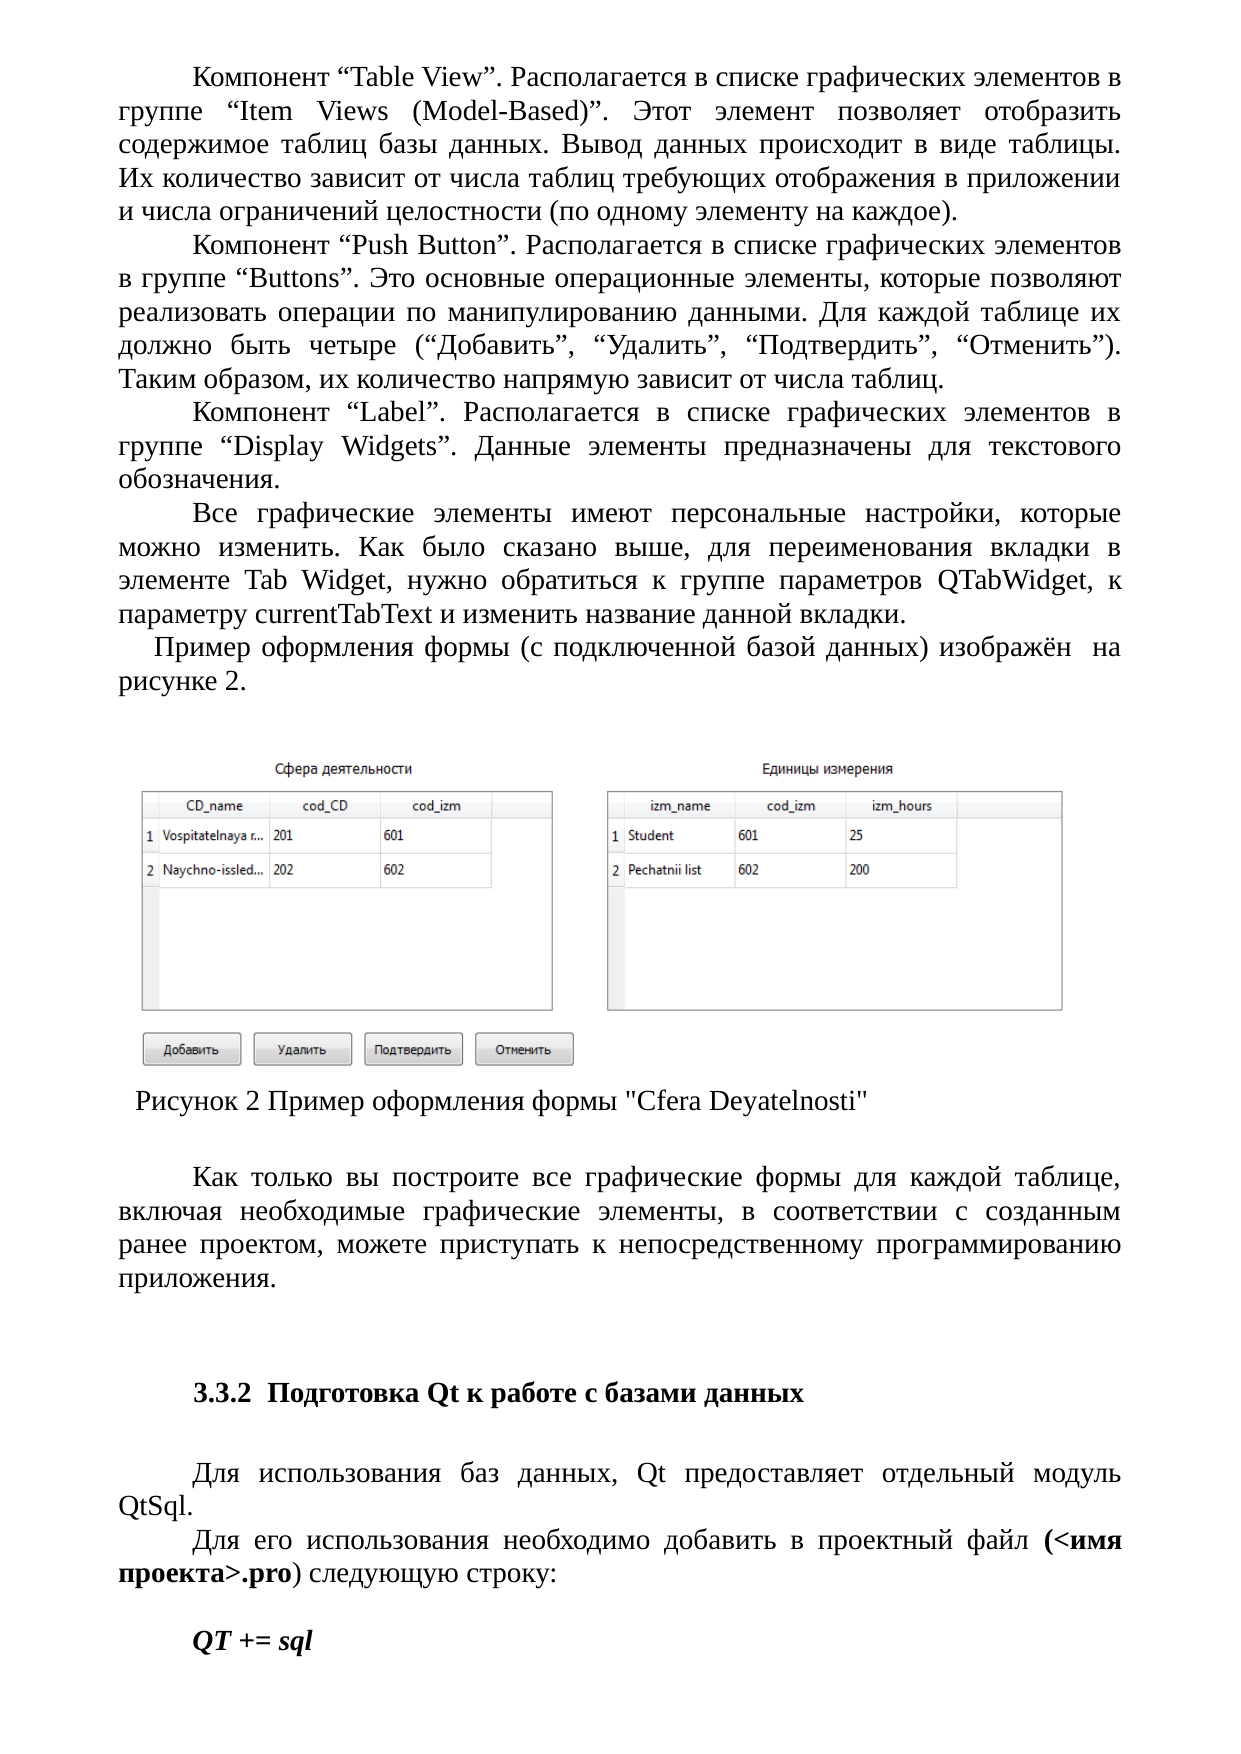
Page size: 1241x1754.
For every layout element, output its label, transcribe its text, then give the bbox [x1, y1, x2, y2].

text Компонент “Label”. Располагается в списке графических элементов в группе “Display Widgets”. Данные элементы предназначены для текстового обозначения. [118, 394, 1122, 495]
text Пример оформления формы (с подключенной базой данных) изображён на рисунке 2. [118, 629, 1122, 696]
picture [134, 751, 1077, 1084]
text Компонент “Table View”. Располагается в списке графических элементов в группе “Item Views (Model-Based)”. Этот элемент позволяет отобразить содержимое таблиц базы данных. Вывод данных происходит в виде таблицы. Их количество зависит от числа таблиц требующих отображения в приложении и числа ограничений целостности (по одному элементу на каждое). [118, 59, 1122, 227]
text Для использования баз данных, Qt предоставляет отдельный модуль QtSql. [118, 1455, 1122, 1522]
subtitle Подготовка Qt к работе с базами данных [193, 1375, 1122, 1409]
text Компонент “Push Button”. Располагается в списке графических элементов в группе “Buttons”. Это основные операционные элементы, которые позволяют реализовать операции по манипулированию данными. Для каждой таблице их должно быть четыре (“Добавить”, “Удалить”, “Подтвердить”, “Отменить”). Таким образом, их количество напрямую зависит от числа таблиц. [118, 227, 1122, 394]
text Все графические элементы имеют персональные настройки, которые можно изменить. Как было сказано выше, для переименования вкладки в элементе Tab Widget, нужно обратиться к группе параметров QTabWidget, к параметру сurrentTabText и изменить название данной вкладки. [118, 495, 1122, 629]
text Рисунок 2 Пример оформления формы "Cfera Deyatelnosti" [135, 1084, 1076, 1117]
text QT += sql [118, 1623, 1122, 1656]
text Как только вы построите все графические формы для каждой таблице, включая необходимые графические элементы, в соответствии с созданным ранее проектом, можете приступать к непосредственному программированию приложения. [118, 1159, 1122, 1294]
text Для его использования необходимо добавить в проектный файл (<имя проекта>.pro) следующую строку: [118, 1522, 1122, 1589]
